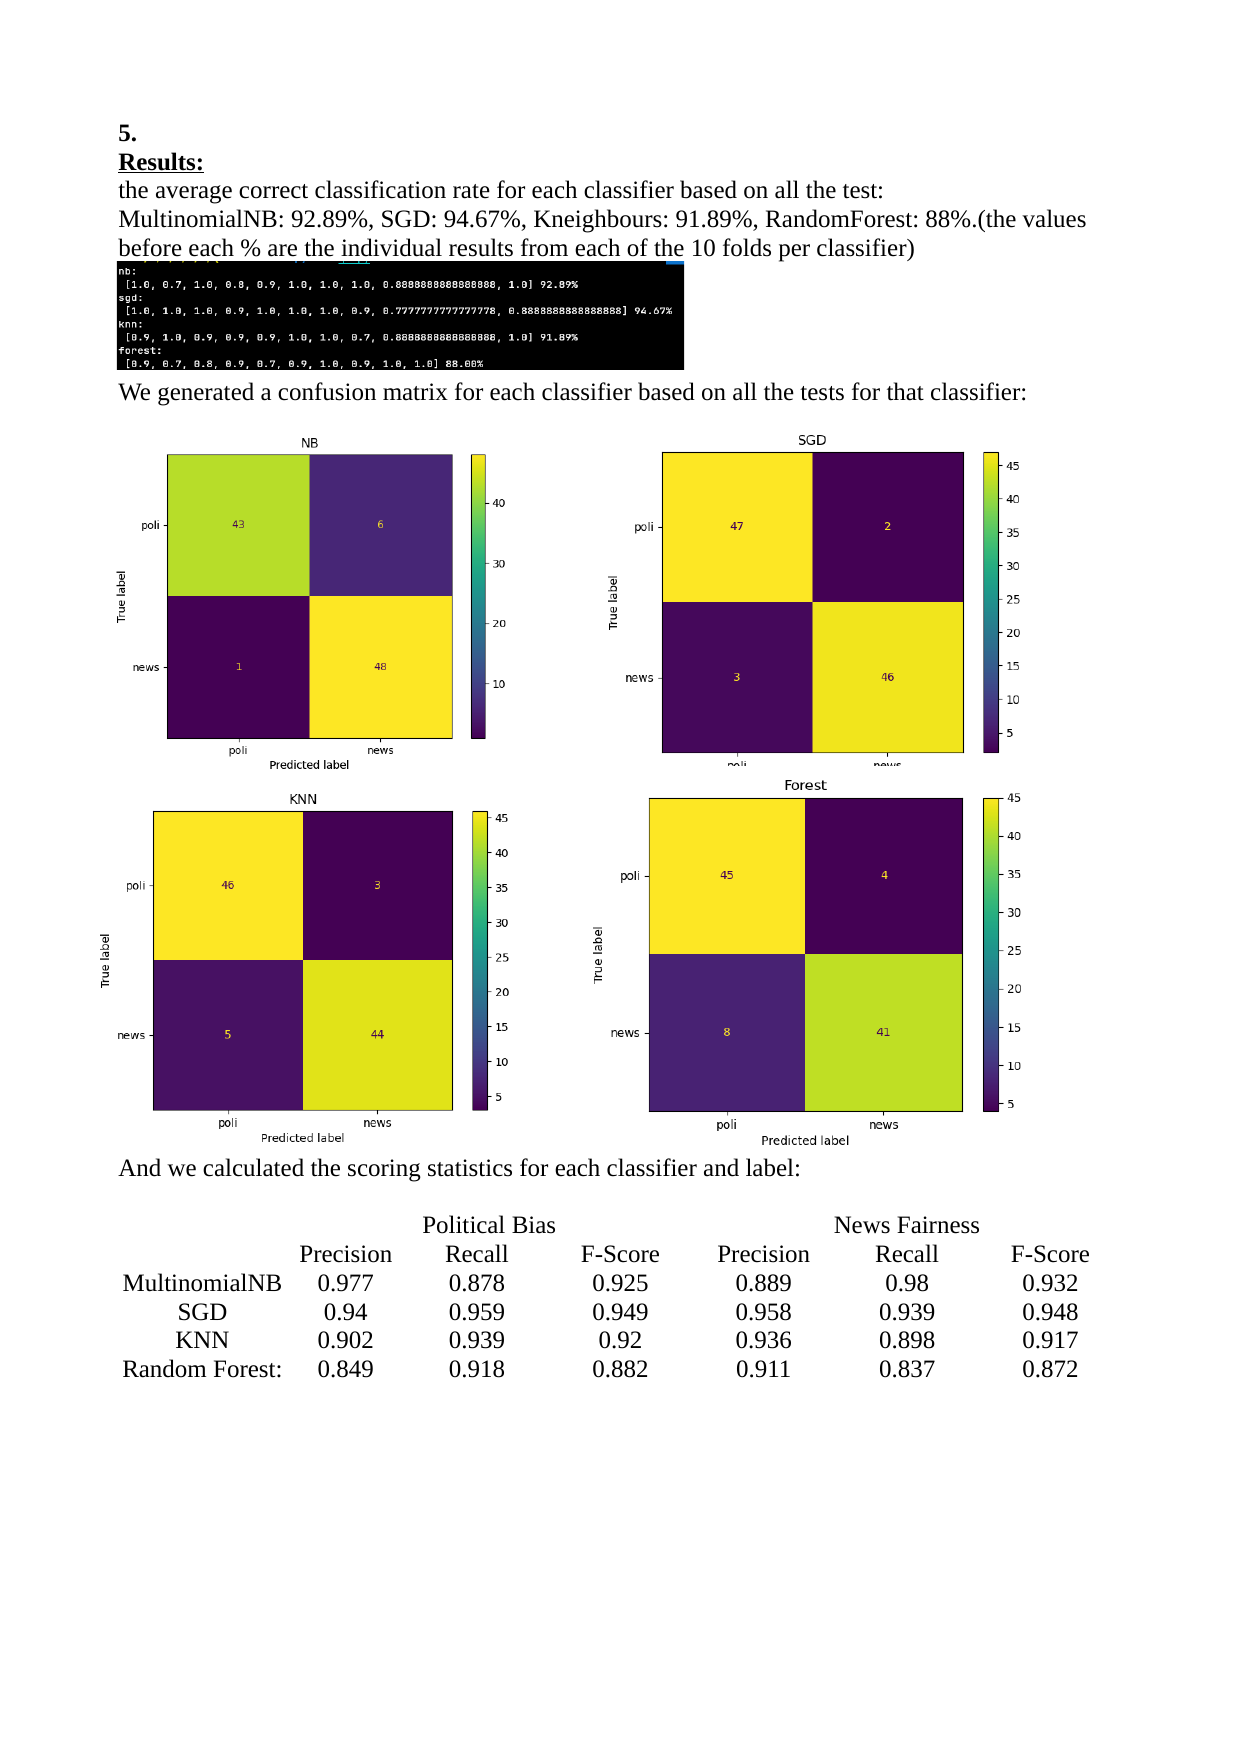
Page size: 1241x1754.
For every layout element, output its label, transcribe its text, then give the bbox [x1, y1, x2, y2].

table_cell 0.936 [692, 1326, 835, 1354]
table_cell 0.939 [405, 1326, 548, 1354]
table_cell [118, 1239, 286, 1268]
text And we calculated the scoring statistics for each classifier and label: [118, 1153, 1122, 1211]
table_cell 0.98 [835, 1268, 979, 1297]
table_header [118, 1211, 286, 1239]
table_cell 0.959 [405, 1297, 548, 1326]
picture [578, 416, 1043, 1152]
table_cell Precision [286, 1239, 405, 1268]
table_cell 0.889 [692, 1268, 835, 1297]
table_cell 0.949 [548, 1297, 692, 1326]
picture [116, 261, 685, 370]
text the average correct classification rate for each classifier based on all the test: [118, 176, 1122, 204]
table_cell 0.94 [286, 1297, 405, 1326]
table_cell 0.917 [979, 1326, 1122, 1354]
table_cell 0.939 [835, 1297, 979, 1326]
table_cell 0.977 [286, 1268, 405, 1297]
table_cell 0.898 [835, 1326, 979, 1354]
table_cell KNN [118, 1326, 286, 1354]
text MultinomialNB: 92.89%, SGD: 94.67%, Kneighbours: 91.89%, RandomForest: 88%.(the values before each % are the individual results from each of the 10 folds per classifier) [118, 204, 1122, 262]
table_cell 0.902 [286, 1326, 405, 1354]
table_cell Random Forest: [118, 1354, 286, 1383]
table_header News Fairness [692, 1211, 1122, 1239]
table_cell Recall [835, 1239, 979, 1268]
picture [94, 418, 527, 1149]
text We generated a confusion matrix for each classifier based on all the tests for that classifier: [118, 377, 1122, 406]
table_cell 0.925 [548, 1268, 692, 1297]
table_cell 0.878 [405, 1268, 548, 1297]
table_cell 0.882 [548, 1354, 692, 1383]
table_cell 0.958 [692, 1297, 835, 1326]
table_cell MultinomialNB [118, 1268, 286, 1297]
table_header Political Bias [286, 1211, 692, 1239]
table_cell 0.911 [692, 1354, 835, 1383]
table_cell 0.849 [286, 1354, 405, 1383]
table_cell Recall [405, 1239, 548, 1268]
table_cell 0.932 [979, 1268, 1122, 1297]
table_cell F-Score [548, 1239, 692, 1268]
table_cell Precision [692, 1239, 835, 1268]
table_cell 0.918 [405, 1354, 548, 1383]
table_cell 0.948 [979, 1297, 1122, 1326]
table_cell 0.872 [979, 1354, 1122, 1383]
text Results: [118, 147, 1122, 176]
table_cell 0.92 [548, 1326, 692, 1354]
text 5. [118, 118, 1122, 147]
table_cell SGD [118, 1297, 286, 1326]
table_cell 0.837 [835, 1354, 979, 1383]
table_cell F-Score [979, 1239, 1122, 1268]
